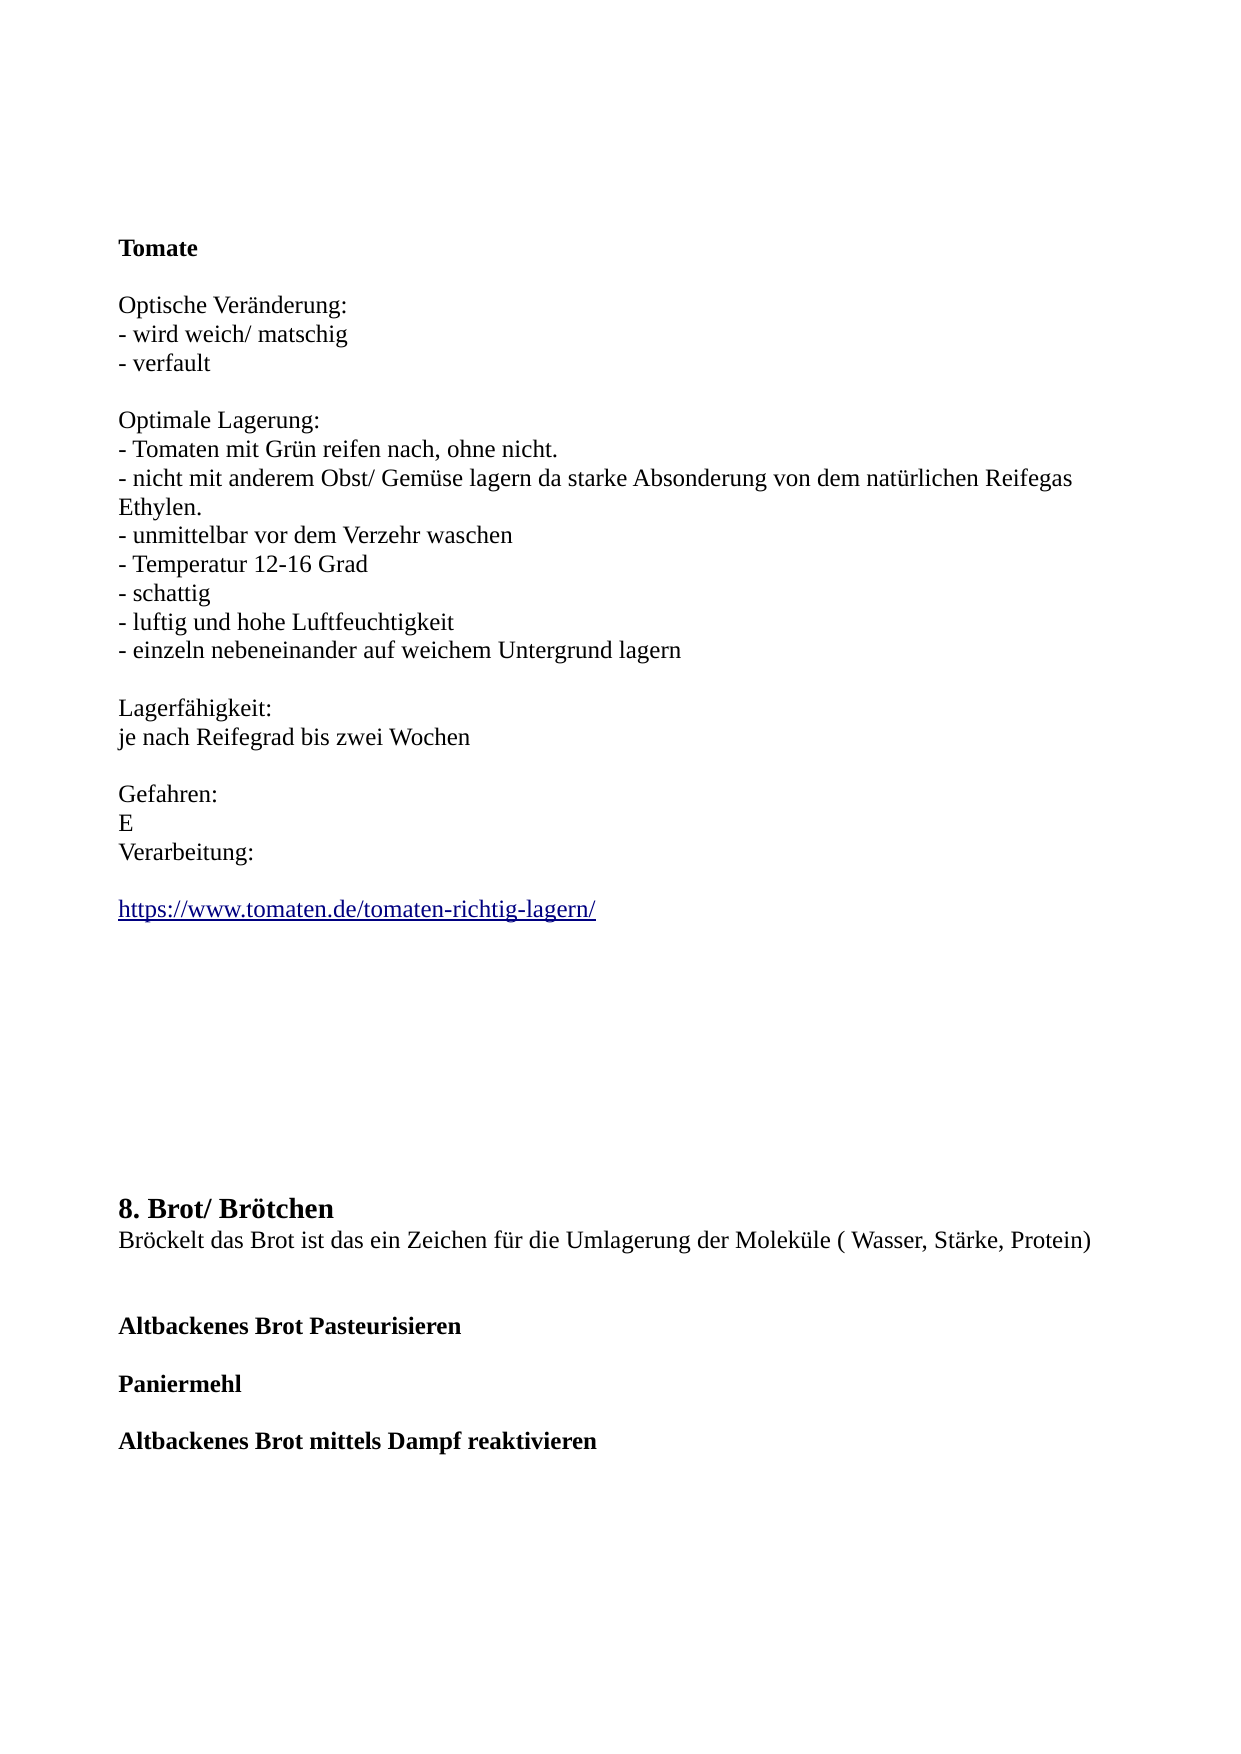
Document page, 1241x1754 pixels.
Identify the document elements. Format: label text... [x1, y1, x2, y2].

text - verfault [118, 348, 1122, 377]
text Optische Veränderung: [118, 291, 1122, 319]
text je nach Reifegrad bis zwei Wochen [118, 722, 1122, 751]
text Paniermehl [118, 1369, 1122, 1397]
text Altbackenes Brot mittels Dampf reaktivieren [118, 1426, 1122, 1455]
text - schattig [118, 578, 1122, 607]
text E [118, 808, 1122, 837]
text 8. Brot/ Brötchen [118, 1191, 1122, 1225]
text - wird weich/ matschig [118, 319, 1122, 348]
text - unmittelbar vor dem Verzehr waschen [118, 521, 1122, 549]
text Verarbeitung: [118, 837, 1122, 866]
text - Temperatur 12-16 Grad [118, 549, 1122, 578]
text Tomate [118, 233, 1122, 262]
text Optimale Lagerung: [118, 406, 1122, 434]
text Lagerfähigkeit: [118, 693, 1122, 722]
text - Tomaten mit Grün reifen nach, ohne nicht. [118, 434, 1122, 463]
text - luftig und hohe Luftfeuchtigkeit [118, 607, 1122, 636]
text Gefahren: [118, 779, 1122, 808]
text Bröckelt das Brot ist das ein Zeichen für die Umlagerung der Moleküle ( Wasser, Stärke, Protein) [118, 1225, 1122, 1254]
text - nicht mit anderem Obst/ Gemüse lagern da starke Absonderung von dem natürlichen Reifegas Ethylen. [118, 463, 1122, 521]
text Altbackenes Brot Pasteurisieren [118, 1311, 1122, 1340]
text https://www.tomaten.de/tomaten-richtig-lagern/ [118, 894, 1122, 923]
text - einzeln nebeneinander auf weichem Untergrund lagern [118, 636, 1122, 664]
